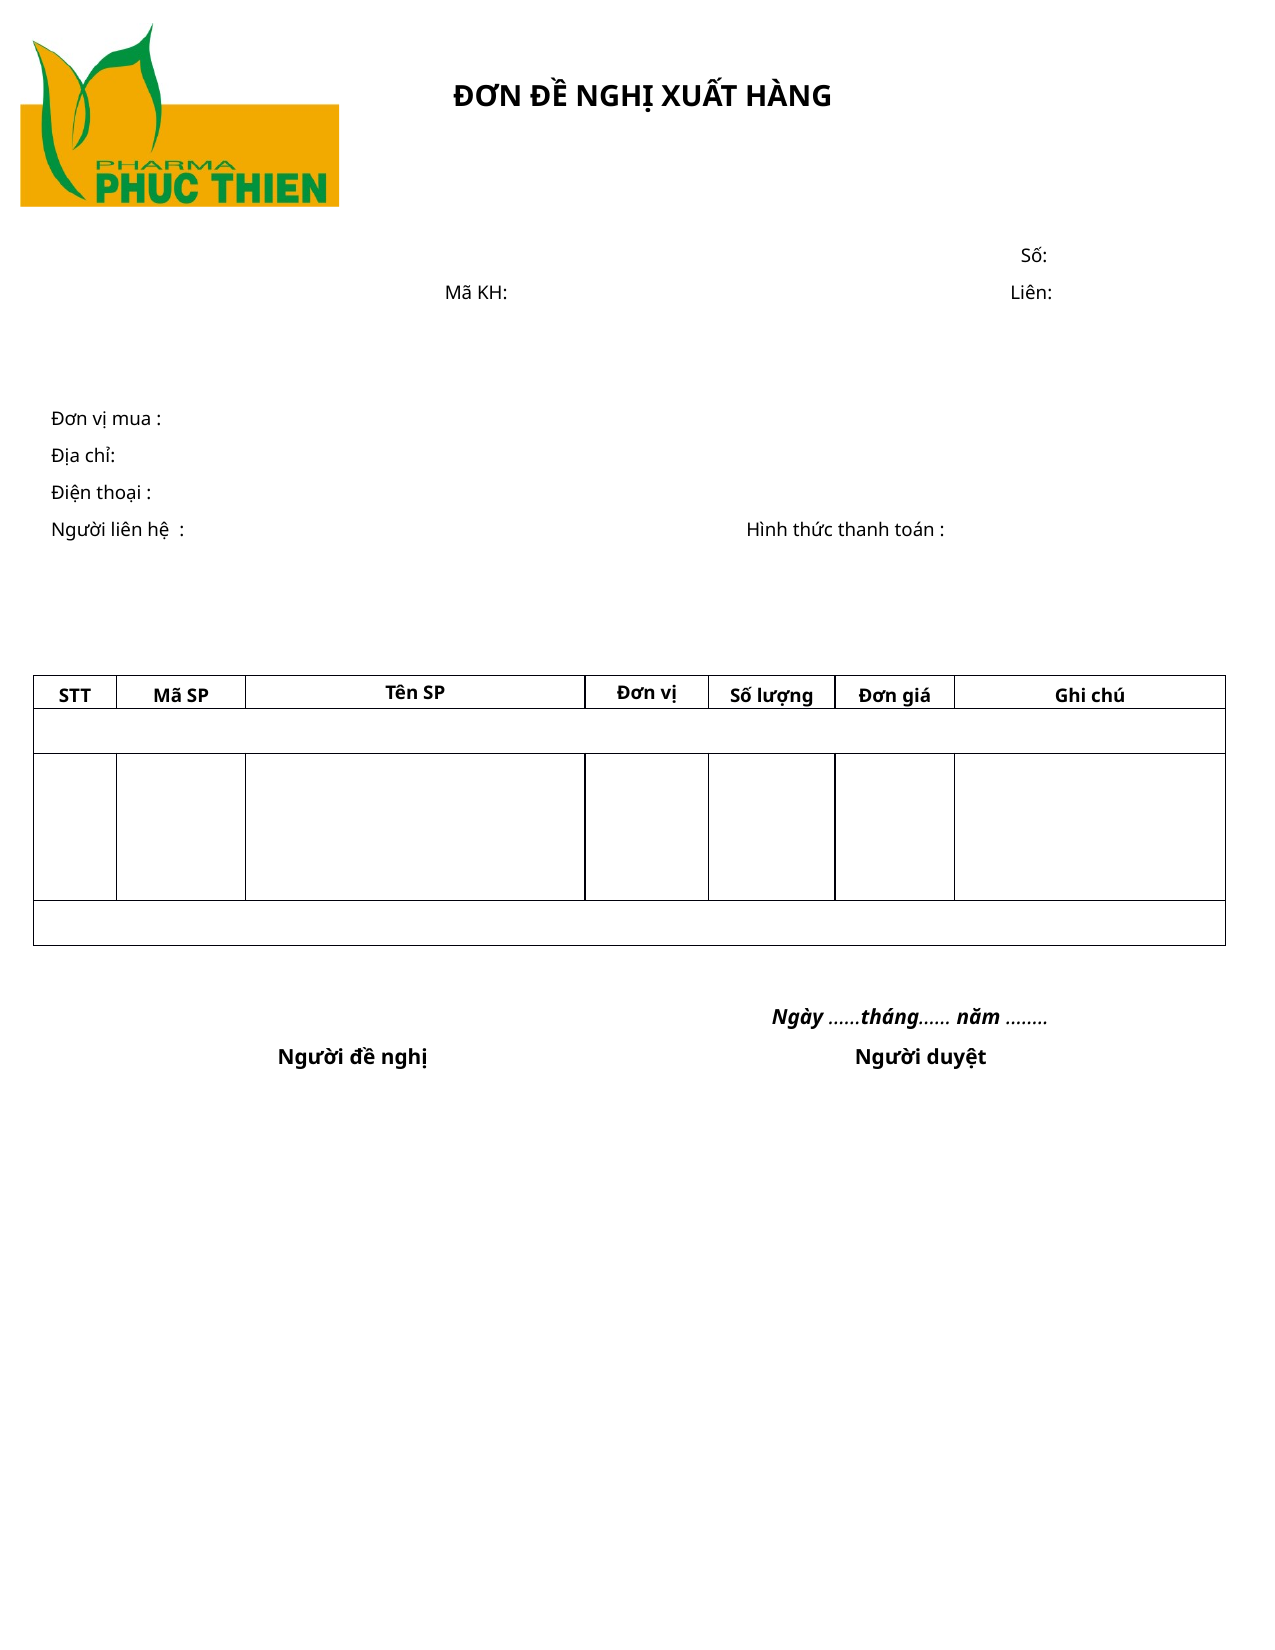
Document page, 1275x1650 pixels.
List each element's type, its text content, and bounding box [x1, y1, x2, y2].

table_header Đơn giá [836, 676, 954, 708]
table_cell <get_partner_address(o)> [221, 437, 1200, 474]
table_header Số: [799, 237, 1058, 273]
table_header Tên SP [246, 676, 584, 708]
table_cell [955, 754, 1225, 900]
table_cell Địa chỉ: [45, 437, 221, 474]
table_cell </for> [34, 901, 1225, 944]
table_cell <o.partner_id.phone or ''> [221, 474, 1200, 511]
table_cell <line.product_id.default_code or False> [117, 754, 245, 900]
table_cell <line.price_unit or 0> [836, 754, 954, 900]
table_header [45, 997, 622, 1036]
table_header <o.partner_id.name or ''> [221, 400, 1200, 437]
table_header STT [34, 676, 116, 708]
text <o.user_id.name or ''> [45, 1076, 1200, 1110]
table_cell <line.product_id.name or False> [246, 754, 584, 900]
table_header Đơn vị mua : [45, 400, 221, 437]
table_cell Điện thoại : [45, 474, 221, 511]
table_header Mã SP [117, 676, 245, 708]
table_cell Mã KH: <o.partner_id.internal_code or ''> [430, 274, 799, 349]
text ĐƠN ĐỀ NGHỊ XUẤT HÀNG [340, 75, 1200, 115]
table_cell <line.product_uom_qty or 0> [709, 754, 834, 900]
table_header [45, 237, 430, 273]
table_cell <line.product_uom.name or False> [586, 754, 708, 900]
table_cell Người đề nghị [45, 1036, 622, 1076]
table_cell [466, 511, 710, 624]
table_cell <for each="seq,line in enumerate(o.order_line)"> [34, 709, 1225, 752]
table_cell <seq+1> [34, 754, 116, 900]
table_cell Hình thức thanh toán : [710, 511, 955, 624]
table_cell [45, 274, 430, 349]
table_header <o.name or ''> [1058, 237, 1200, 273]
table_header Đơn vị [586, 676, 708, 708]
table_cell Người liên hệ : [45, 511, 221, 624]
table_header Ghi chú [955, 676, 1225, 708]
table_header Ngày ……tháng…… năm …….. [623, 997, 1200, 1036]
table_cell Liên: [799, 274, 1058, 349]
table_header Số lượng [709, 676, 834, 708]
table_cell <o.payment_mode_id and o.payment_mode_id.name or ''> [955, 511, 1200, 624]
table_cell [1058, 274, 1200, 349]
table_cell Người duyệt [623, 1036, 1200, 1076]
table_cell [221, 511, 466, 624]
table_header [430, 237, 799, 273]
picture [20, 23, 340, 207]
